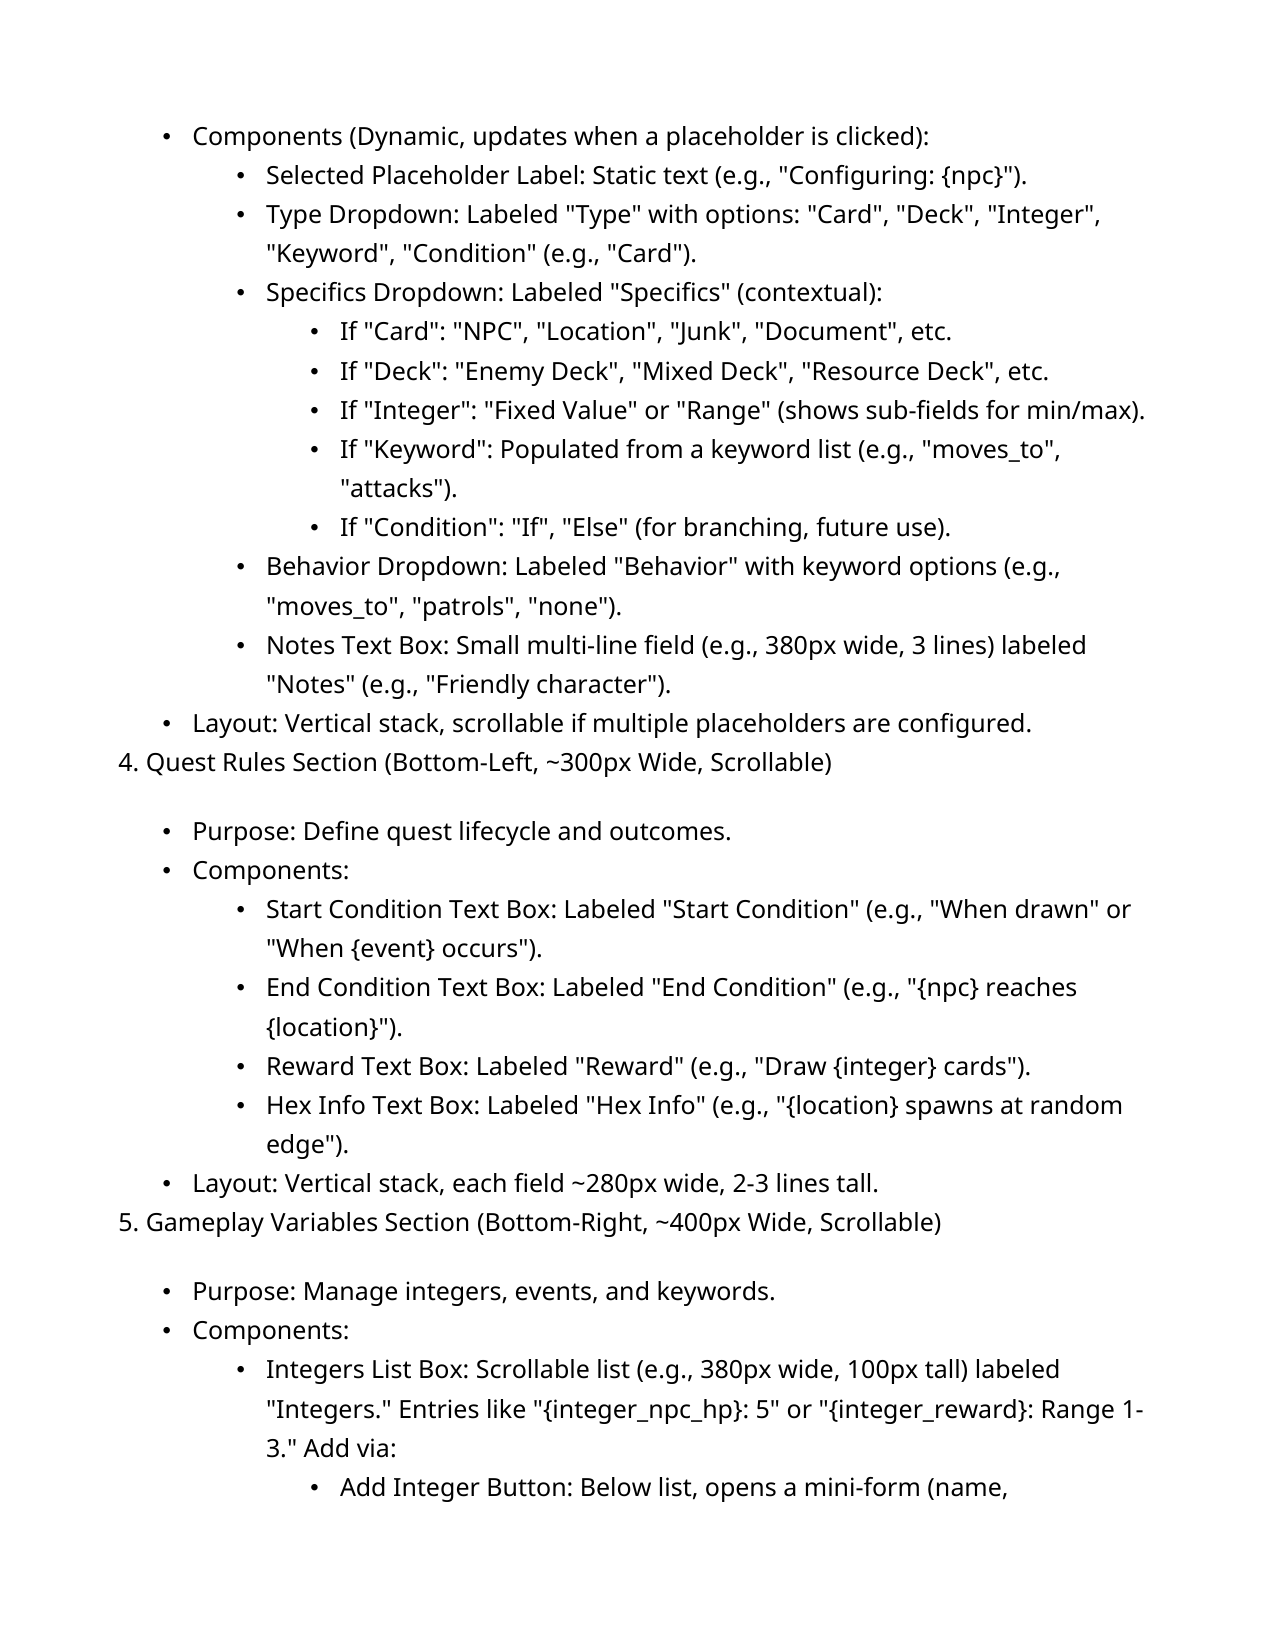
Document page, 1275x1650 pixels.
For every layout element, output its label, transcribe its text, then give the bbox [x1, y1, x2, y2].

list Integers List Box: Scrollable list (e.g., 380px wide, 100px tall) labeled "Integers." Entries like "{integer_npc_hp}: 5" or "{integer_reward}: Range 1-3." Add via: [236, 1352, 1157, 1464]
list Behavior Dropdown: Labeled "Behavior" with keyword options (e.g., "moves_to", "patrols", "none"). [236, 549, 1157, 622]
list Layout: Vertical stack, each field ~280px wide, 2-3 lines tall. [162, 1166, 1157, 1200]
list Add Integer Button: Below list, opens a mini-form (name, [310, 1469, 1157, 1504]
list Components (Dynamic, updates when a placeholder is clicked): [162, 118, 1157, 152]
list Purpose: Define quest lifecycle and outcomes. [162, 813, 1157, 847]
list Components: [162, 1313, 1157, 1347]
list Selected Placeholder Label: Static text (e.g., "Configuring: {npc}"). [236, 157, 1157, 191]
list If "Integer": "Fixed Value" or "Range" (shows sub-fields for min/max). [310, 392, 1157, 426]
list End Condition Text Box: Labeled "End Condition" (e.g., "{npc} reaches {location}"). [236, 970, 1157, 1043]
list Notes Text Box: Small multi-line field (e.g., 380px wide, 3 lines) labeled "Notes" (e.g., "Friendly character"). [236, 627, 1157, 701]
list Reward Text Box: Labeled "Reward" (e.g., "Draw {integer} cards"). [236, 1048, 1157, 1082]
list Layout: Vertical stack, scrollable if multiple placeholders are configured. [162, 706, 1157, 740]
list Type Dropdown: Labeled "Type" with options: "Card", "Deck", "Integer", "Keyword", "Condition" (e.g., "Card"). [236, 196, 1157, 270]
list Components: [162, 853, 1157, 887]
text 5. Gameplay Variables Section (Bottom-Right, ~400px Wide, Scrollable) [118, 1205, 1157, 1239]
list Start Condition Text Box: Labeled "Start Condition" (e.g., "When drawn" or "When {event} occurs"). [236, 892, 1157, 965]
list Purpose: Manage integers, events, and keywords. [162, 1274, 1157, 1308]
list Hex Info Text Box: Labeled "Hex Info" (e.g., "{location} spawns at random edge"). [236, 1088, 1157, 1161]
list If "Keyword": Populated from a keyword list (e.g., "moves_to", "attacks"). [310, 431, 1157, 505]
text 4. Quest Rules Section (Bottom-Left, ~300px Wide, Scrollable) [118, 745, 1157, 779]
list If "Deck": "Enemy Deck", "Mixed Deck", "Resource Deck", etc. [310, 353, 1157, 387]
list If "Card": "NPC", "Location", "Junk", "Document", etc. [310, 314, 1157, 348]
list Specifics Dropdown: Labeled "Specifics" (contextual): [236, 275, 1157, 309]
list If "Condition": "If", "Else" (for branching, future use). [310, 510, 1157, 544]
